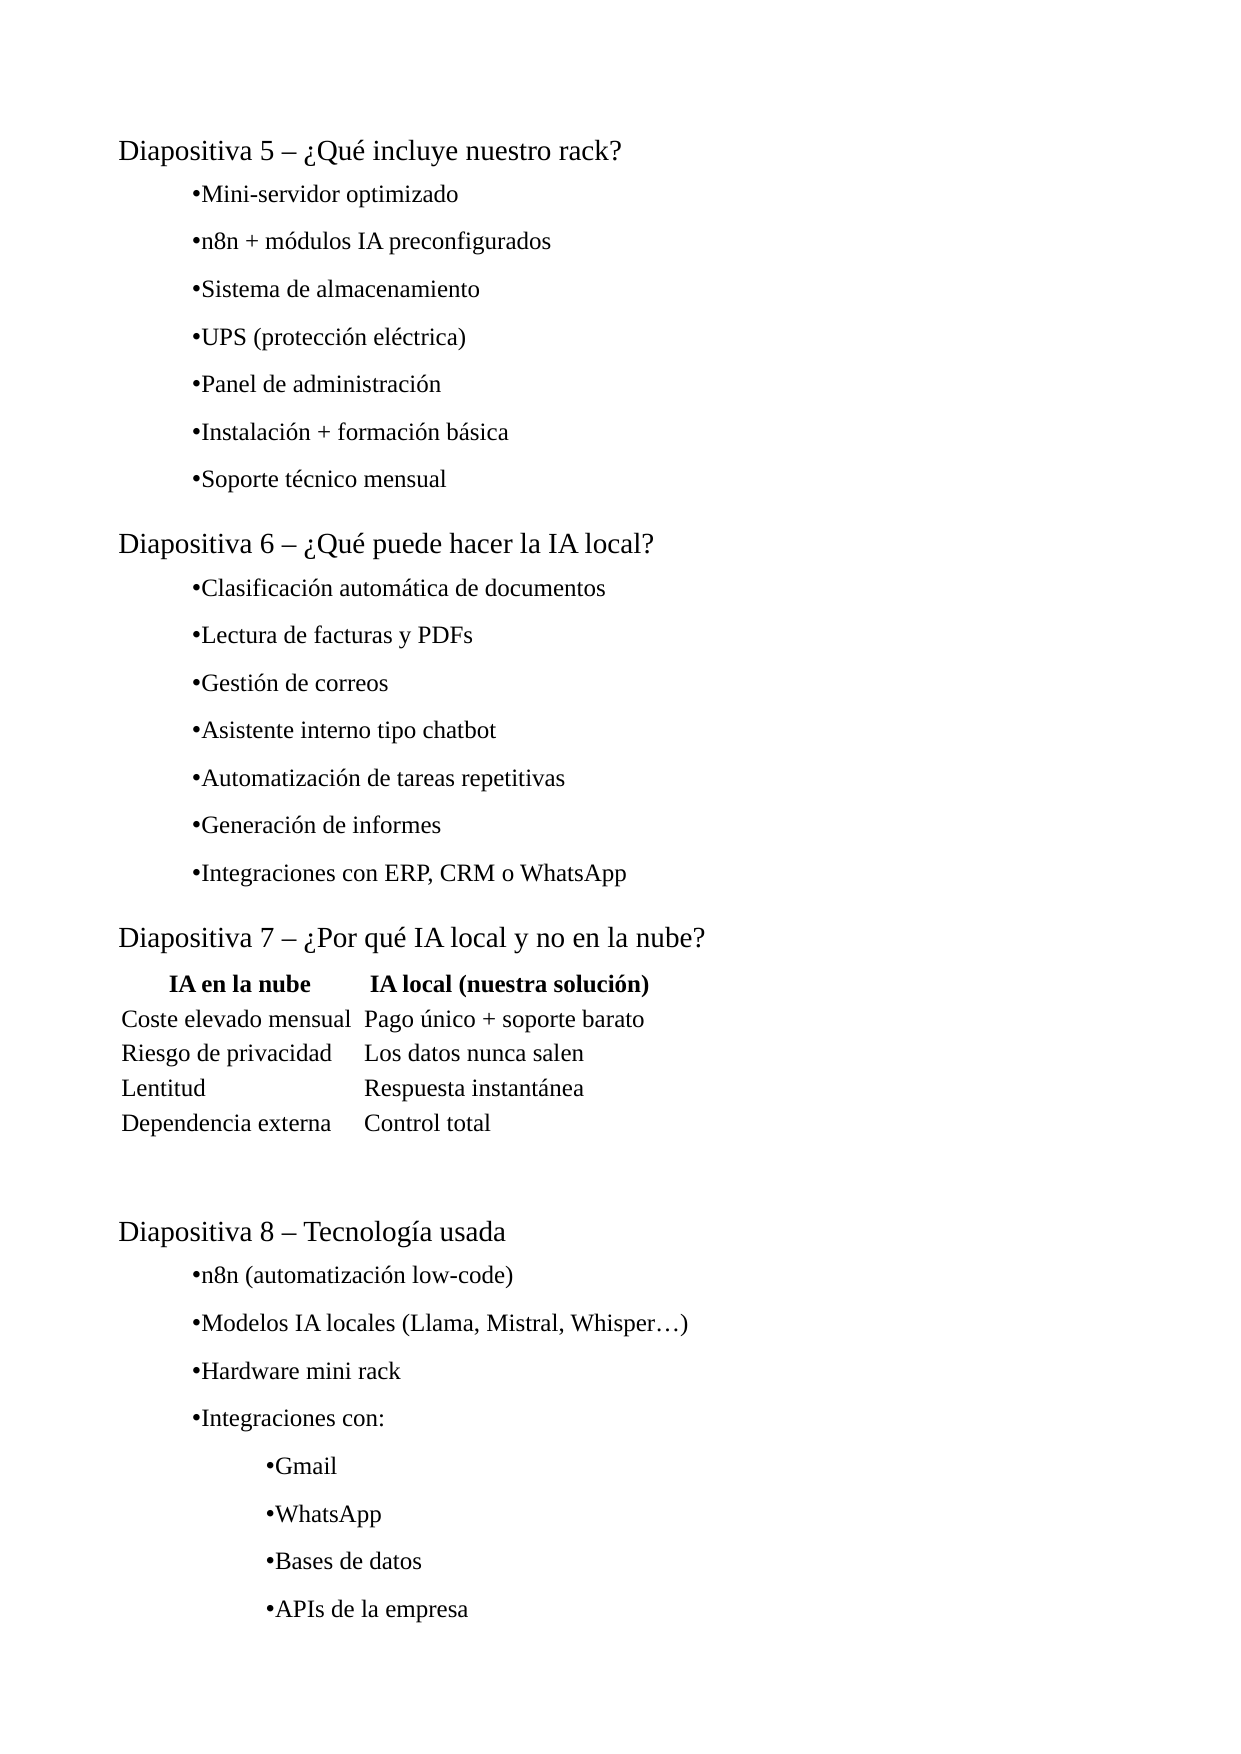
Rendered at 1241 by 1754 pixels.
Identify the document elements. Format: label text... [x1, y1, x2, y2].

list UPS (protección eléctrica) [118, 322, 1122, 350]
list Sistema de almacenamiento [118, 274, 1122, 303]
table_cell Riesgo de privacidad [118, 1036, 361, 1070]
table_cell Lentitud [118, 1070, 361, 1105]
subtitle Diapositiva 5 – ¿Qué incluye nuestro rack? [118, 133, 1122, 166]
list Integraciones con: [118, 1403, 1122, 1432]
subtitle Diapositiva 7 – ¿Por qué IA local y no en la nube? [118, 920, 1122, 954]
list Asistente interno tipo chatbot [118, 715, 1122, 744]
table_cell Pago único + soporte barato [361, 1001, 658, 1036]
table_cell Coste elevado mensual [118, 1001, 361, 1036]
list Panel de administración [118, 369, 1122, 398]
list Modelos IA locales (Llama, Mistral, Whisper…) [118, 1308, 1122, 1337]
list Mini-servidor optimizado [118, 179, 1122, 207]
subtitle Diapositiva 6 – ¿Qué puede hacer la IA local? [118, 527, 1122, 560]
list Instalación + formación básica [118, 417, 1122, 446]
table_cell Respuesta instantánea [361, 1070, 658, 1105]
table_cell Los datos nunca salen [361, 1036, 658, 1070]
table_header IA local (nuestra solución) [361, 966, 658, 1001]
list Generación de informes [118, 811, 1122, 839]
list n8n + módulos IA preconfigurados [118, 226, 1122, 255]
list Gestión de correos [118, 668, 1122, 697]
subtitle Diapositiva 8 – Tecnología usada [118, 1214, 1122, 1248]
table_cell Control total [361, 1105, 658, 1139]
list Clasificación automática de documentos [118, 573, 1122, 601]
list n8n (automatización low-code) [118, 1261, 1122, 1289]
list Gmail [118, 1451, 1122, 1480]
table_cell Dependencia externa [118, 1105, 361, 1139]
list Soporte técnico mensual [118, 464, 1122, 493]
list Hardware mini rack [118, 1356, 1122, 1384]
list Lectura de facturas y PDFs [118, 620, 1122, 649]
list WhatsApp [118, 1499, 1122, 1527]
list APIs de la empresa [118, 1594, 1122, 1623]
list Automatización de tareas repetitivas [118, 763, 1122, 792]
list Integraciones con ERP, CRM o WhatsApp [118, 858, 1122, 887]
table_header IA en la nube [118, 966, 361, 1001]
list Bases de datos [118, 1546, 1122, 1575]
